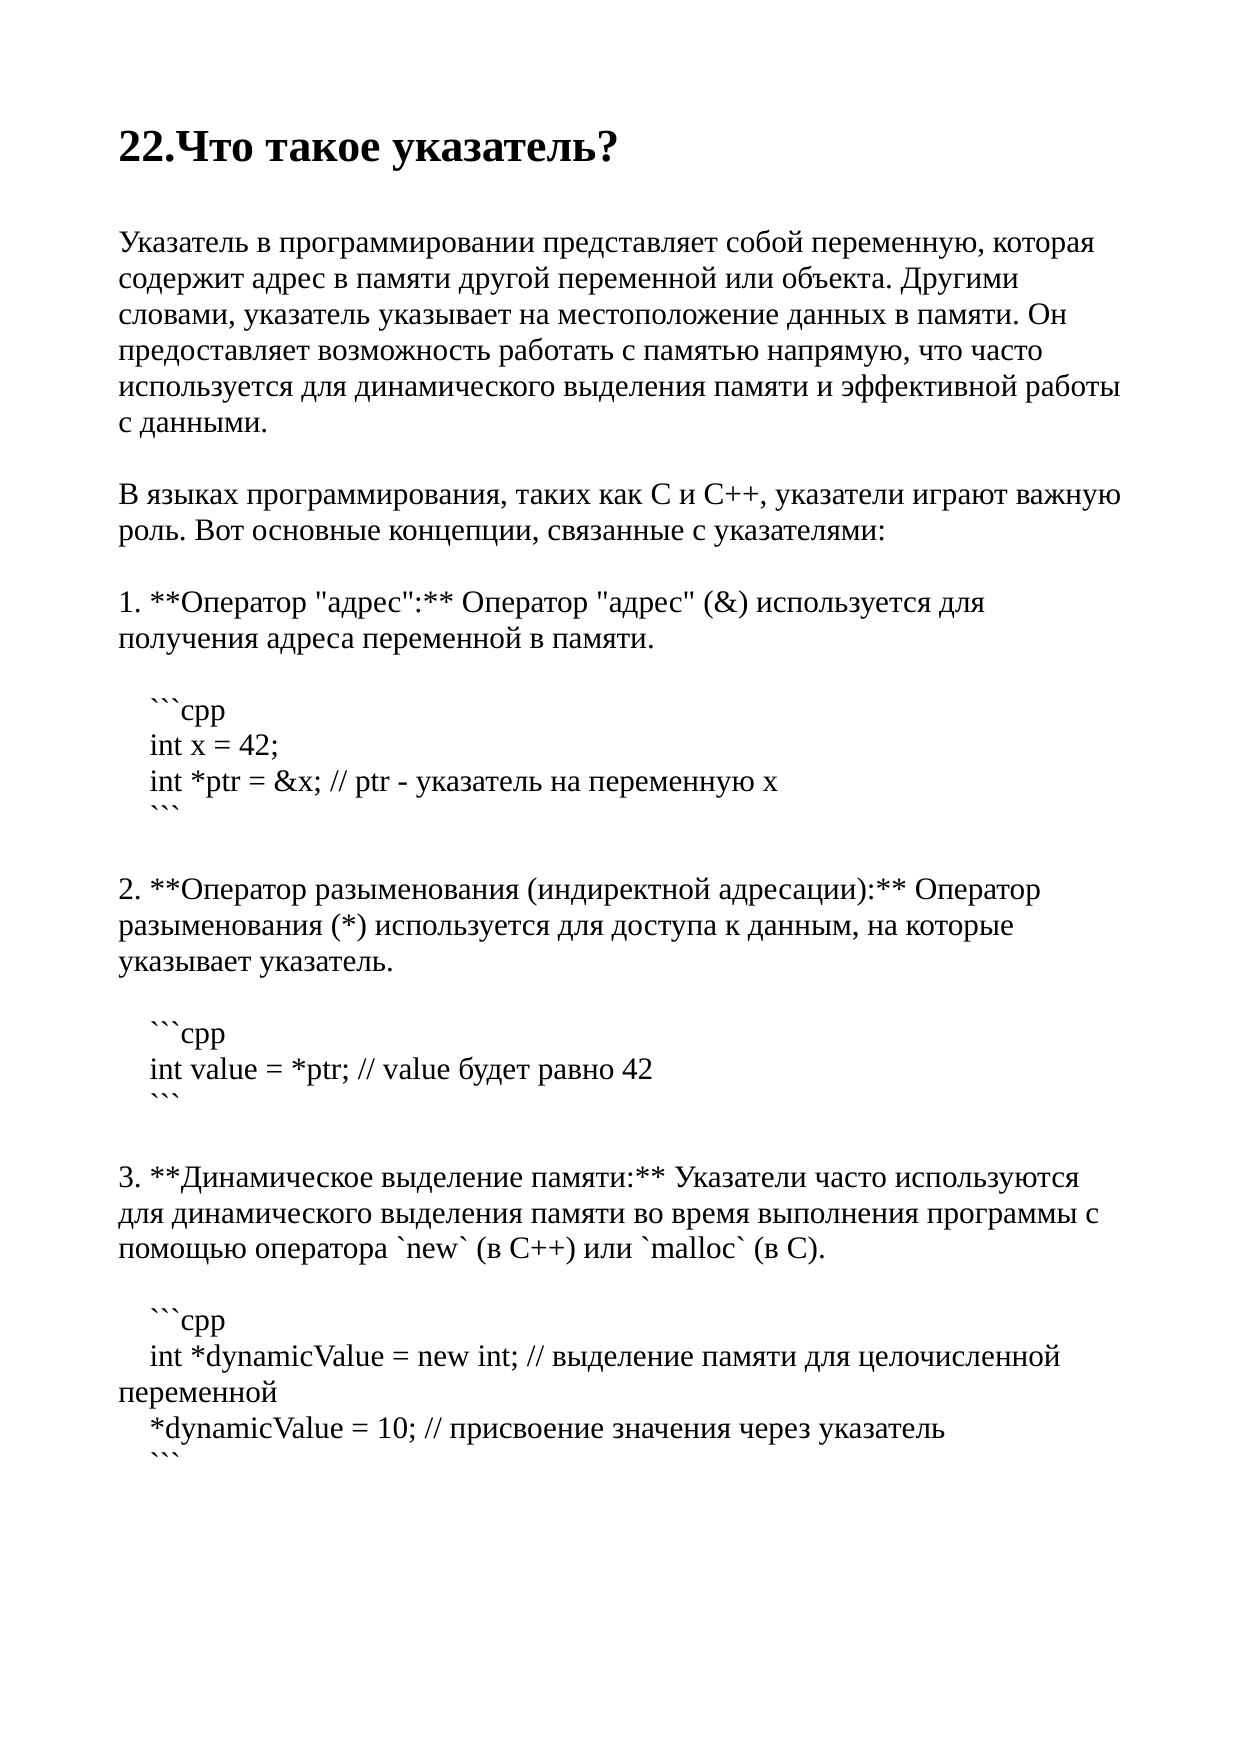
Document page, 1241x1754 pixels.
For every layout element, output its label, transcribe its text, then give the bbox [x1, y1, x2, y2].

text *dynamicValue = 10; // присвоение значения через указатель [118, 1409, 1122, 1445]
text ```cpp [118, 1014, 1122, 1050]
text 1. **Оператор "адрес":** Оператор "адрес" (&) используется для получения адреса переменной в памяти. [118, 583, 1122, 655]
text int *ptr = &x; // ptr - указатель на переменную x [118, 763, 1122, 798]
text 22.Что такое указатель? [118, 118, 1122, 171]
text int x = 42; [118, 727, 1122, 763]
text ```cpp [118, 691, 1122, 727]
text ``` [118, 1445, 1122, 1481]
text В языках программирования, таких как C и C++, указатели играют важную роль. Вот основные концепции, связанные с указателями: [118, 475, 1122, 547]
text ```cpp [118, 1302, 1122, 1338]
text ``` [118, 798, 1122, 834]
text ``` [118, 1086, 1122, 1122]
text 3. **Динамическое выделение памяти:** Указатели часто используются для динамического выделения памяти во время выполнения программы с помощью оператора `new` (в C++) или `malloc` (в C). [118, 1158, 1122, 1266]
text int value = *ptr; // value будет равно 42 [118, 1050, 1122, 1086]
text 2. **Оператор разыменования (индиректной адресации):** Оператор разыменования (*) используется для доступа к данным, на которые указывает указатель. [118, 870, 1122, 978]
text Указатель в программировании представляет собой переменную, которая содержит адрес в памяти другой переменной или объекта. Другими словами, указатель указывает на местоположение данных в памяти. Он предоставляет возможность работать с памятью напрямую, что часто используется для динамического выделения памяти и эффективной работы с данными. [118, 223, 1122, 439]
text int *dynamicValue = new int; // выделение памяти для целочисленной переменной [118, 1338, 1122, 1409]
